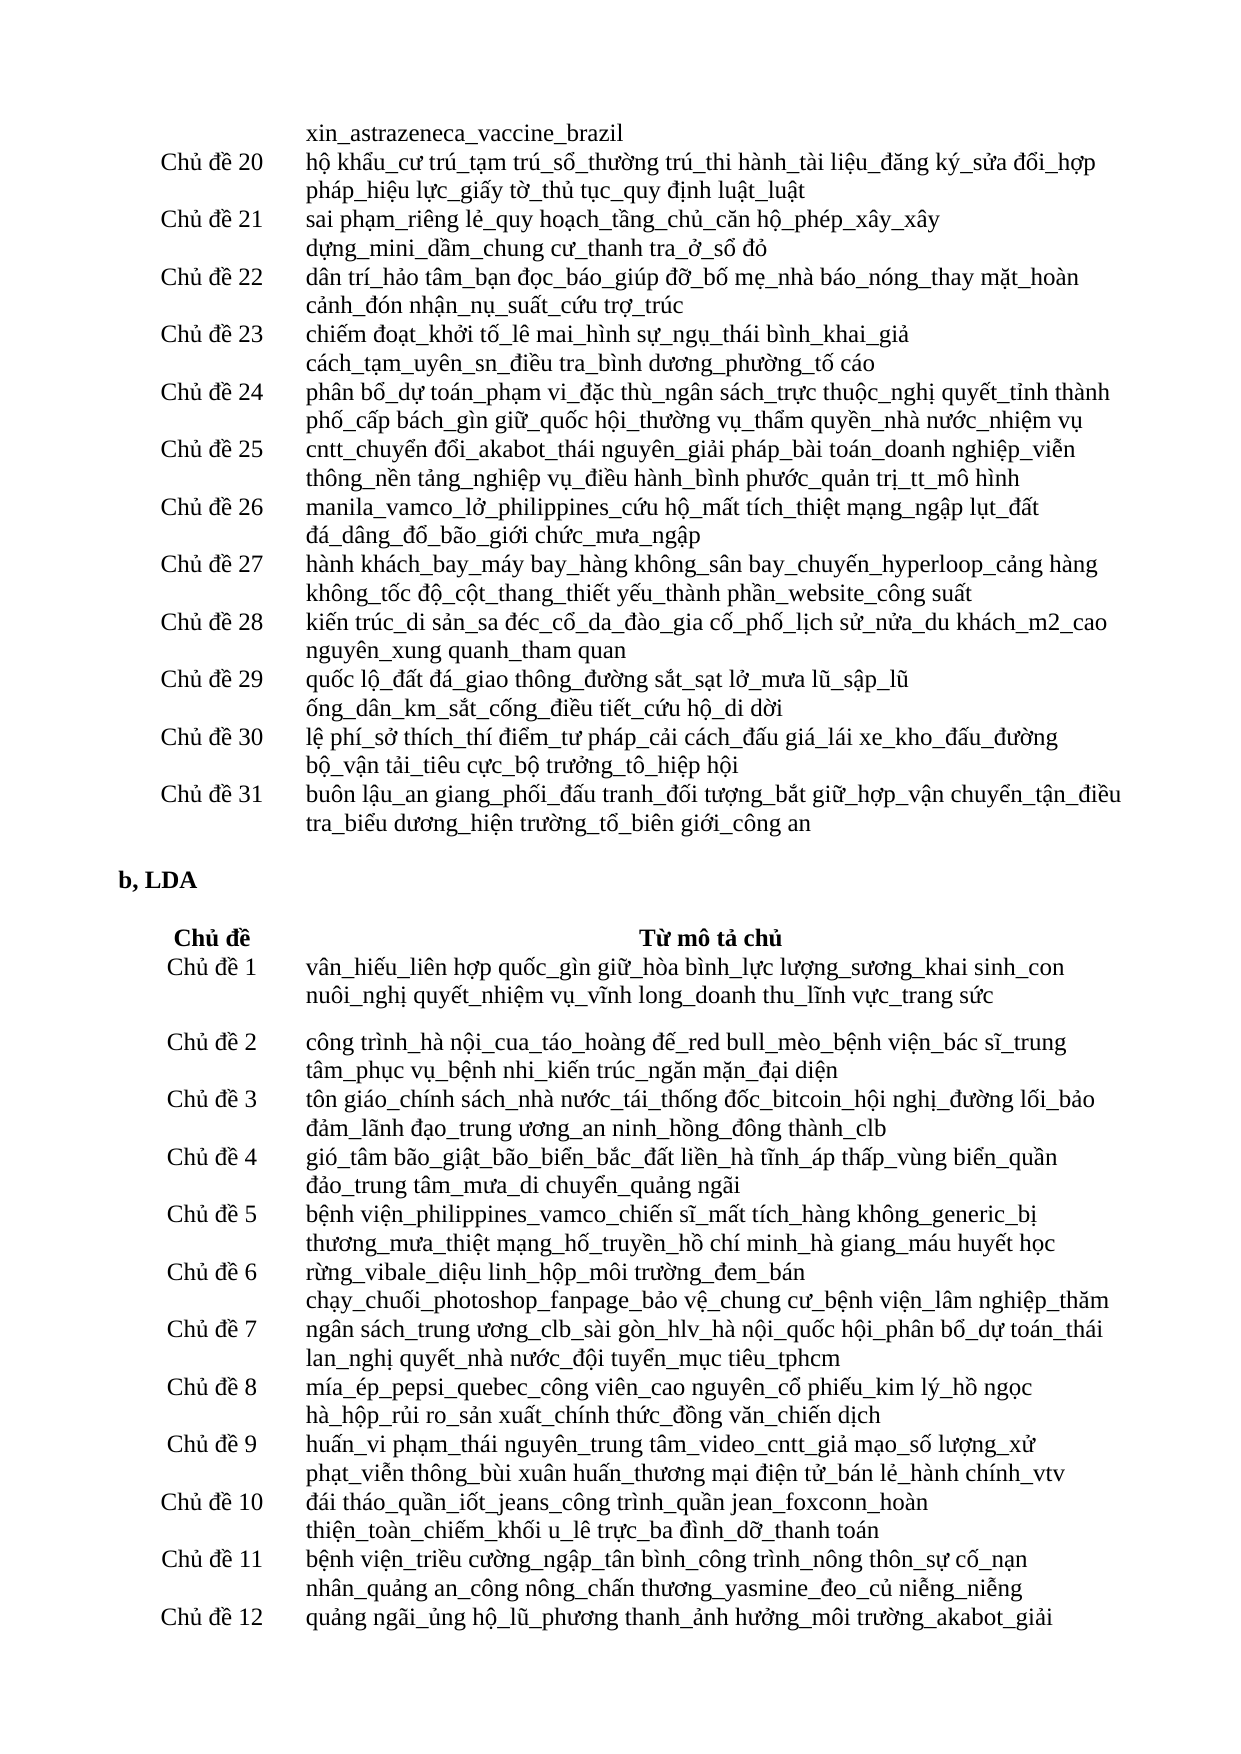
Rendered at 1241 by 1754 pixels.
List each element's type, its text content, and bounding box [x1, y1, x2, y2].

table_cell Chủ đề 25 [118, 434, 306, 492]
table_cell Chủ đề 21 [118, 204, 306, 262]
table_cell [118, 118, 306, 147]
table_cell Chủ đề 27 [118, 549, 306, 607]
table_cell Chủ đề 1 [118, 952, 306, 1027]
table_cell Chủ đề 7 [118, 1314, 306, 1372]
table_cell Chủ đề 6 [118, 1257, 306, 1314]
table_cell kiến trúc_di sản_sa đéc_cổ_da_đào_gia cố_phố_lịch sử_nửa_du khách_m2_cao nguyên_xung quanh_tham quan [306, 607, 1122, 664]
table_cell Chủ đề 2 [118, 1027, 306, 1084]
table_cell hộ khẩu_cư trú_tạm trú_sổ_thường trú_thi hành_tài liệu_đăng ký_sửa đổi_hợp pháp_hiệu lực_giấy tờ_thủ tục_quy định luật_luật [306, 147, 1122, 204]
table_cell phân bổ_dự toán_phạm vi_đặc thù_ngân sách_trực thuộc_nghị quyết_tỉnh thành phố_cấp bách_gìn giữ_quốc hội_thường vụ_thẩm quyền_nhà nước_nhiệm vụ [306, 377, 1122, 434]
table_header Chủ đề [118, 923, 306, 952]
table_header Từ mô tả chủ [306, 923, 1122, 952]
table_cell cntt_chuyển đổi_akabot_thái nguyên_giải pháp_bài toán_doanh nghiệp_viễn thông_nền tảng_nghiệp vụ_điều hành_bình phước_quản trị_tt_mô hình [306, 434, 1122, 492]
table_cell Chủ đề 4 [118, 1142, 306, 1199]
table_cell Chủ đề 20 [118, 147, 306, 204]
table_cell Chủ đề 3 [118, 1084, 306, 1142]
table_cell manila_vamco_lở_philippines_cứu hộ_mất tích_thiệt mạng_ngập lụt_đất đá_dâng_đổ_bão_giới chức_mưa_ngập [306, 492, 1122, 549]
table_cell Chủ đề 29 [118, 664, 306, 722]
table_cell buôn lậu_an giang_phối_đấu tranh_đối tượng_bắt giữ_hợp_vận chuyển_tận_điều tra_biểu dương_hiện trường_tổ_biên giới_công an [306, 779, 1122, 837]
table_cell Chủ đề 8 [118, 1372, 306, 1429]
table_cell xin_astrazeneca_vaccine_brazil [306, 118, 1122, 147]
table_cell hành khách_bay_máy bay_hàng không_sân bay_chuyến_hyperloop_cảng hàng không_tốc độ_cột_thang_thiết yếu_thành phần_website_công suất [306, 549, 1122, 607]
table_cell Chủ đề 10 [118, 1487, 306, 1544]
table_cell Chủ đề 23 [118, 319, 306, 377]
table_cell Chủ đề 9 [118, 1429, 306, 1487]
table_cell Chủ đề 28 [118, 607, 306, 664]
table_cell sai phạm_riêng lẻ_quy hoạch_tầng_chủ_căn hộ_phép_xây_xây dựng_mini_dầm_chung cư_thanh tra_ở_sổ đỏ [306, 204, 1122, 262]
table_cell vân_hiếu_liên hợp quốc_gìn giữ_hòa bình_lực lượng_sương_khai sinh_con nuôi_nghị quyết_nhiệm vụ_vĩnh long_doanh thu_lĩnh vực_trang sức [306, 952, 1122, 1027]
table_cell lệ phí_sở thích_thí điểm_tư pháp_cải cách_đấu giá_lái xe_kho_đấu_đường bộ_vận tải_tiêu cực_bộ trưởng_tô_hiệp hội [306, 722, 1122, 779]
table_cell Chủ đề 22 [118, 262, 306, 319]
table_cell chiếm đoạt_khởi tố_lê mai_hình sự_ngụ_thái bình_khai_giả cách_tạm_uyên_sn_điều tra_bình dương_phường_tố cáo [306, 319, 1122, 377]
text b, LDA [118, 866, 1122, 894]
table_cell Chủ đề 30 [118, 722, 306, 779]
table_cell Chủ đề 31 [118, 779, 306, 837]
table_cell dân trí_hảo tâm_bạn đọc_báo_giúp đỡ_bố mẹ_nhà báo_nóng_thay mặt_hoàn cảnh_đón nhận_nụ_suất_cứu trợ_trúc [306, 262, 1122, 319]
table_cell Chủ đề 11 [118, 1544, 306, 1602]
table_cell Chủ đề 5 [118, 1199, 306, 1257]
table_cell Chủ đề 12 [118, 1602, 306, 1631]
table_cell quốc lộ_đất đá_giao thông_đường sắt_sạt lở_mưa lũ_sập_lũ ống_dân_km_sắt_cống_điều tiết_cứu hộ_di dời [306, 664, 1122, 722]
table_cell Chủ đề 26 [118, 492, 306, 549]
table_cell Chủ đề 24 [118, 377, 306, 434]
